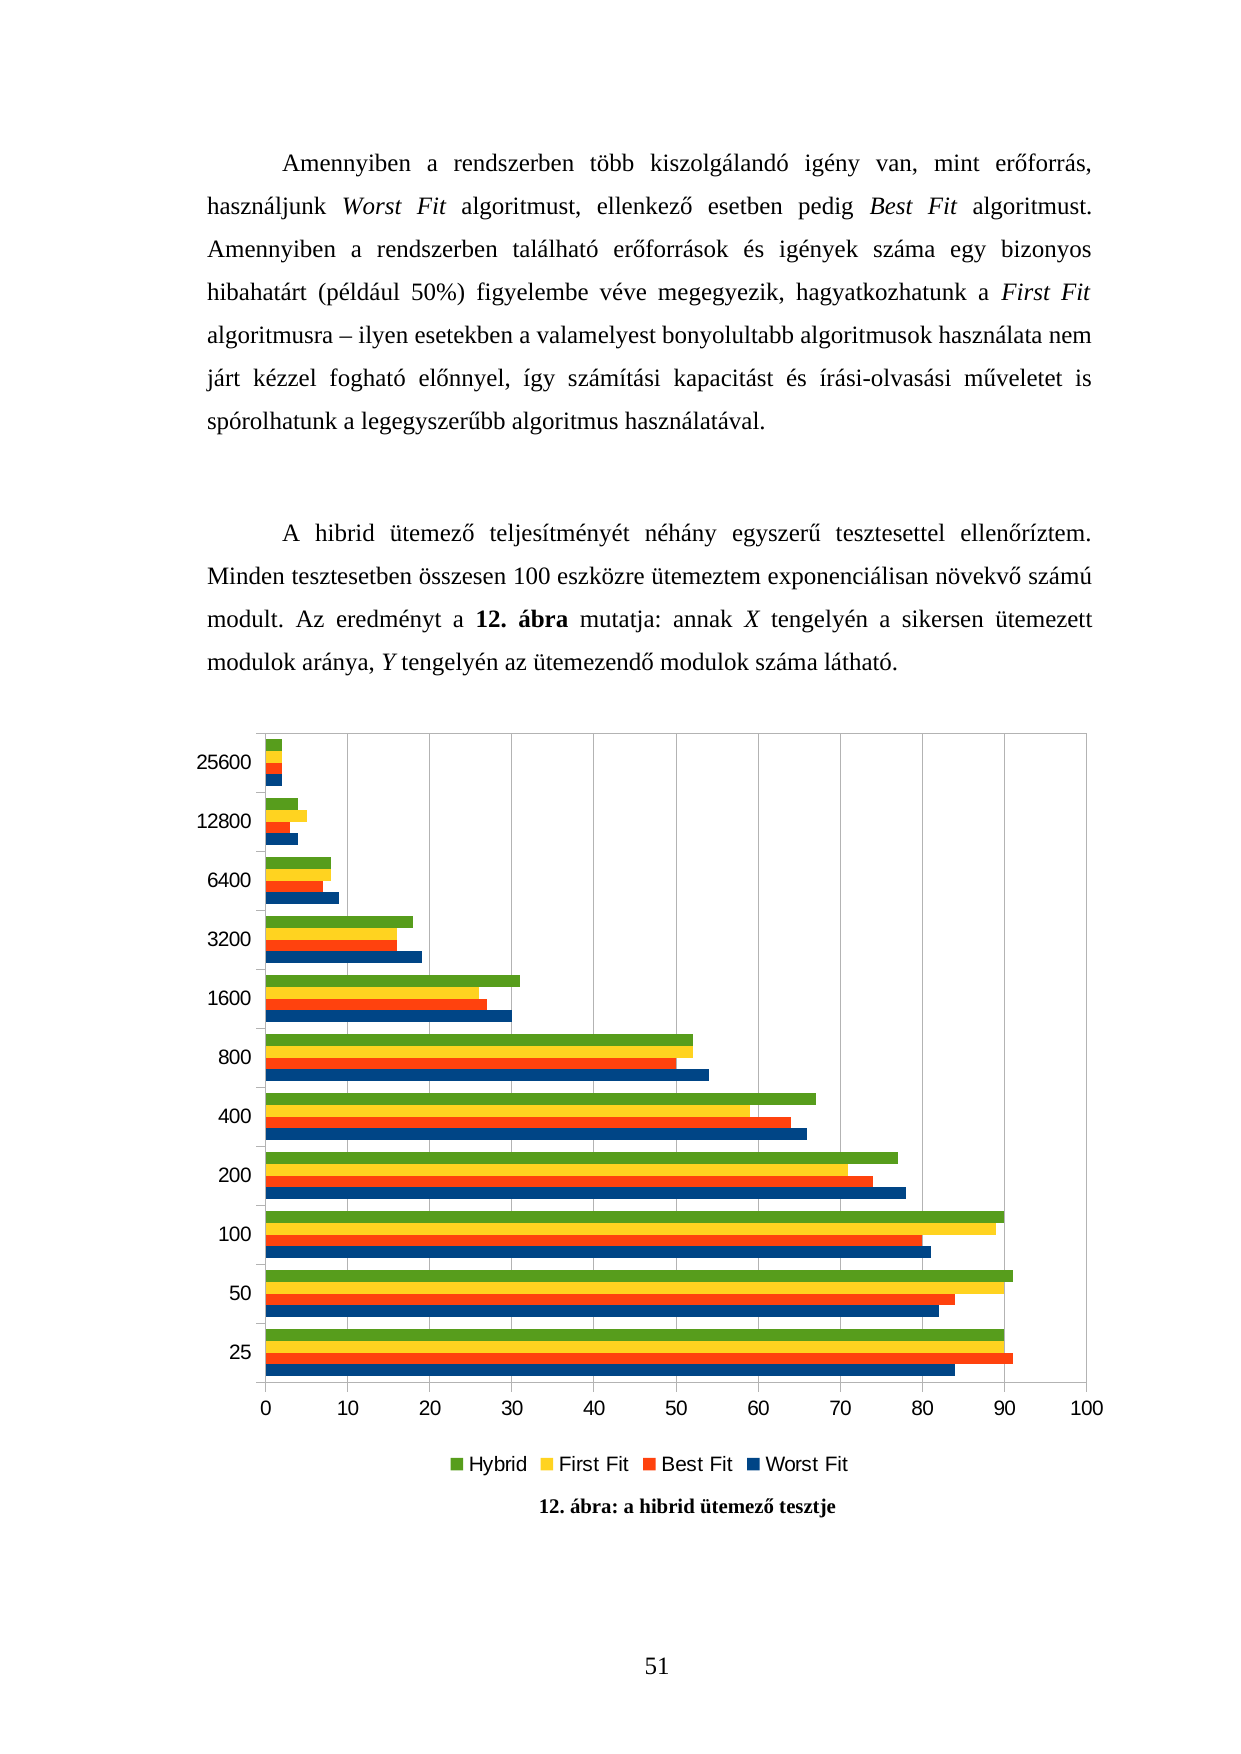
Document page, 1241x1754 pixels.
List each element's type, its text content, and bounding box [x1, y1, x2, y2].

text Amennyiben a rendszerben több kiszolgálandó igény van, mint erőforrás, használjunk Worst Fit algoritmust, ellenkező esetben pedig Best Fit algoritmust. Amennyiben a rendszerben található erőforrások és igények száma egy bizonyos hibahatárt (például 50%) figyelembe véve megegyezik, hagyatkozhatunk a First Fit algoritmusra – ilyen esetekben a valamelyest bonyolultabb algoritmusok használata nem járt kézzel fogható előnnyel, így számítási kapacitást és írási-olvasási műveletet is spórolhatunk a legegyszerűbb algoritmus használatával. [207, 148, 1092, 435]
text A hibrid ütemező teljesítményét néhány egyszerű tesztesettel ellenőríztem. Minden tesztesetben összesen 100 eszközre ütemeztem exponenciálisan növekvő számú modult. Az eredményt a 12. ábra mutatja: annak X tengelyén a sikersen ütemezett modulok aránya, Y tengelyén az ütemezendő modulok száma látható. [207, 518, 1092, 676]
text [207, 703, 1092, 717]
text 12. ábra: a hibrid ütemező tesztje [207, 1482, 1092, 1518]
